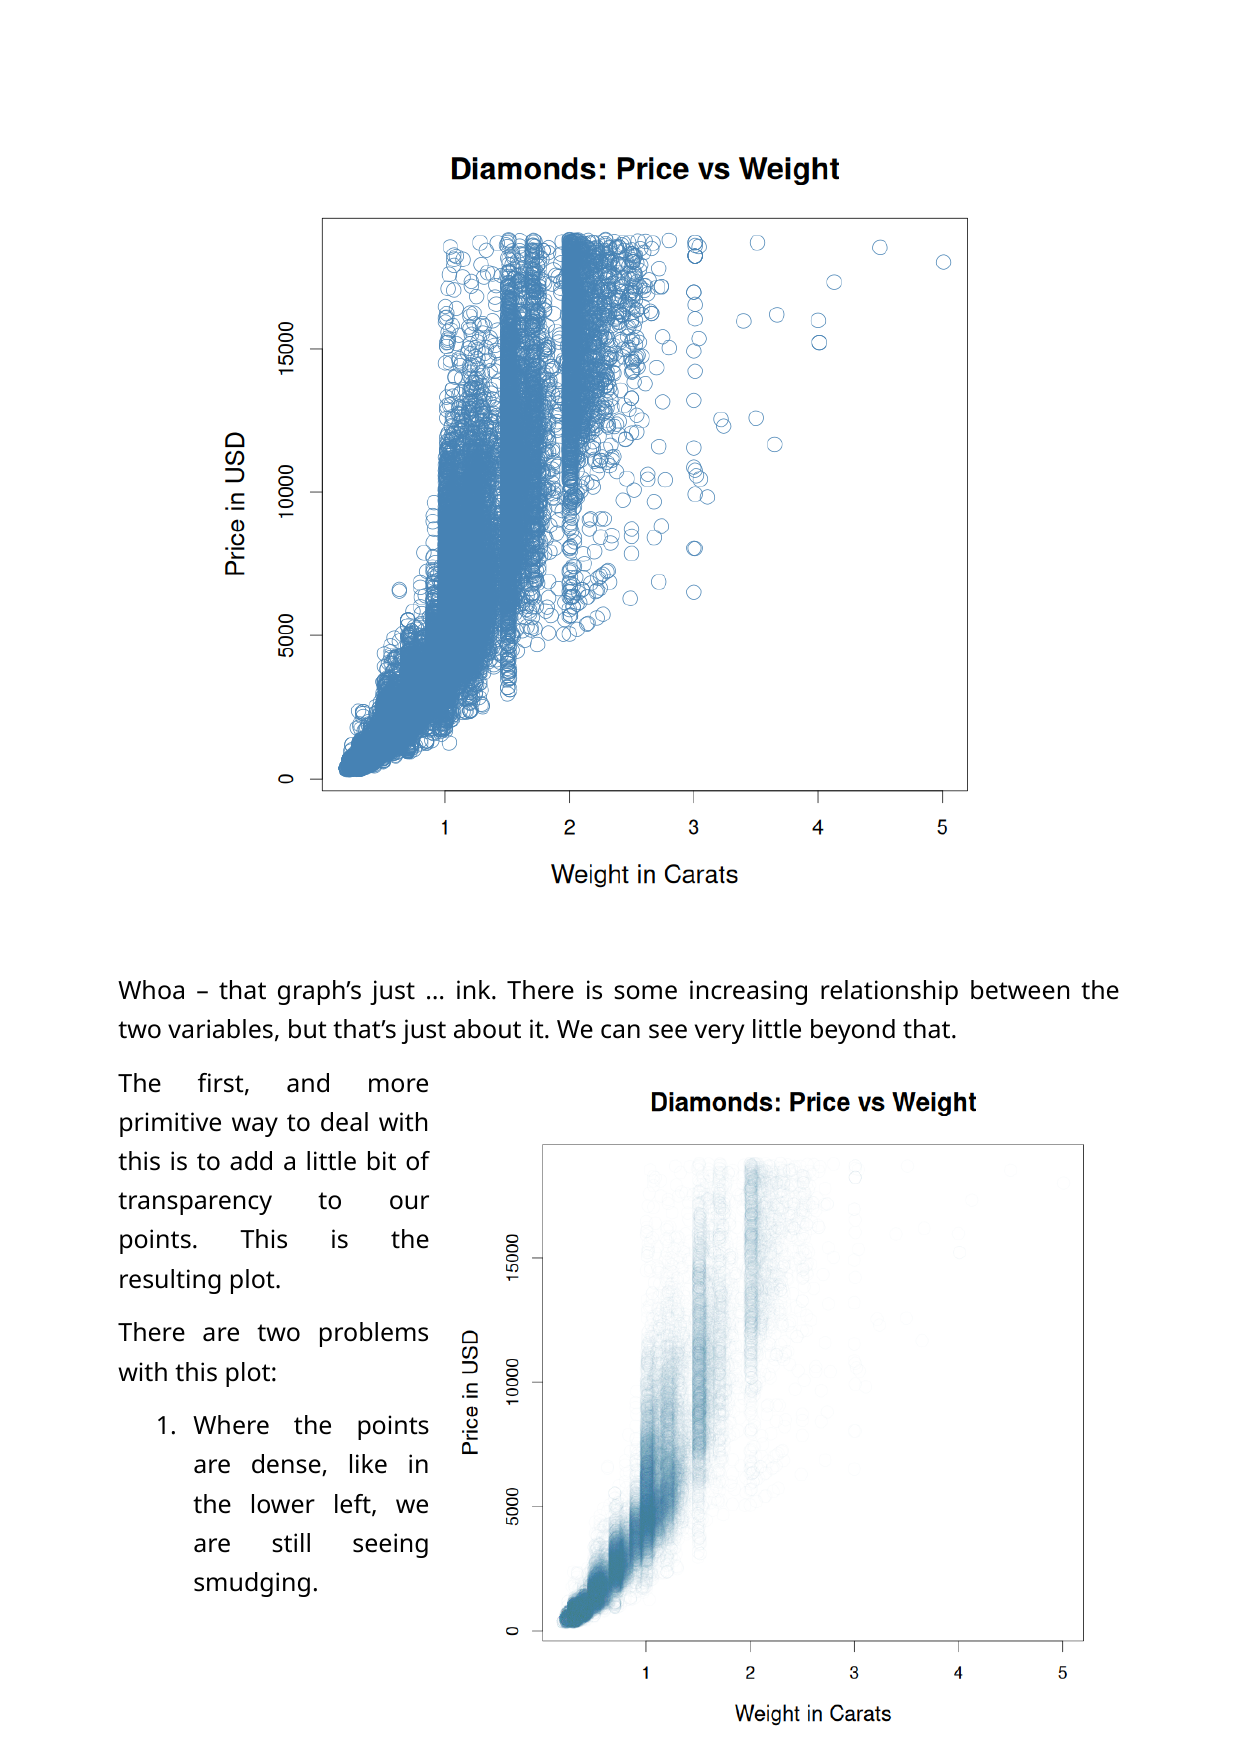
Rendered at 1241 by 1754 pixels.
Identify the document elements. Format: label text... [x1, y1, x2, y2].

text The first, and more primitive way to deal with this is to add a little bit of transparency to our points. This is the resulting plot. [118, 1053, 1131, 1754]
picture [222, 118, 1018, 914]
picture [459, 1058, 1125, 1748]
text There are two problems with this plot: [118, 1315, 430, 1388]
text Whoa – that graph’s just … ink. There is some increasing relationship between the two variables, but that’s just about it. We can see very little beyond that. [118, 973, 1122, 1046]
list Where the points are dense, like in the lower left, we are still seeing smudging. [156, 1408, 430, 1599]
